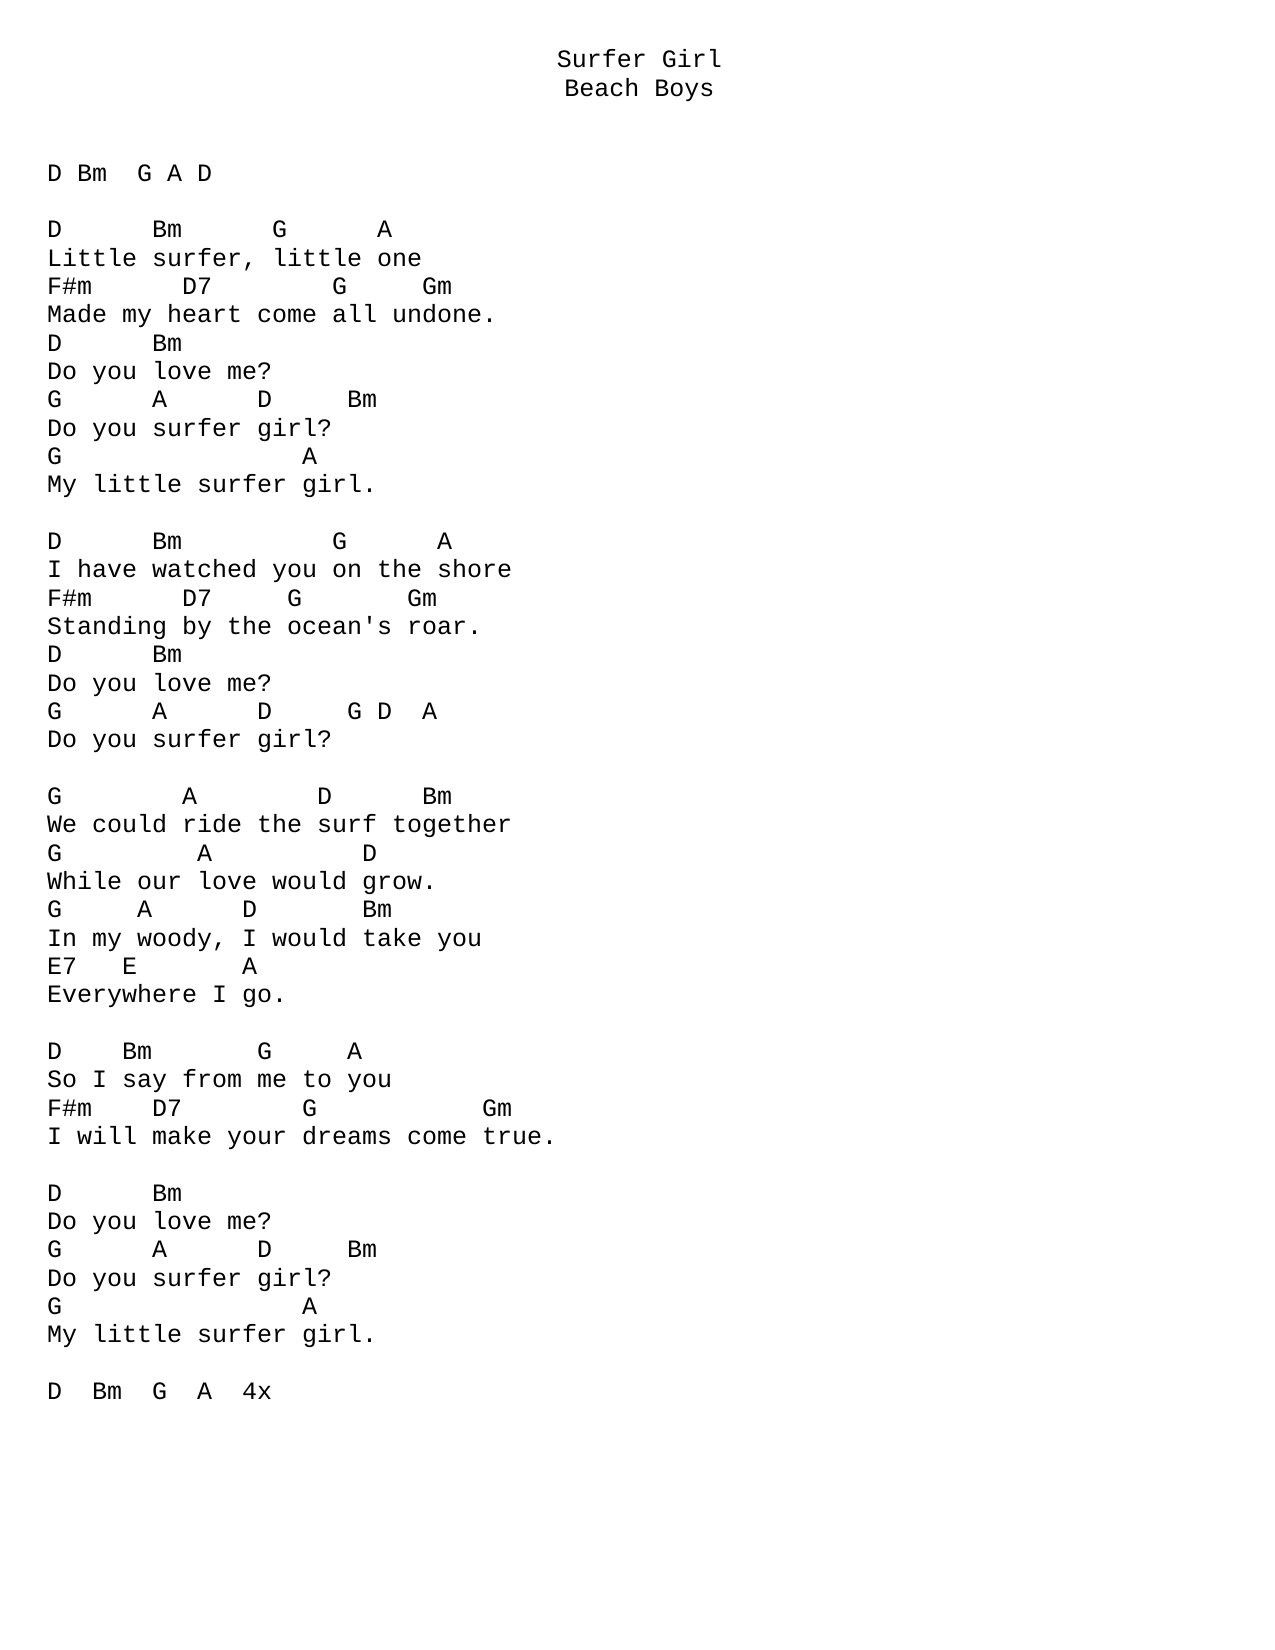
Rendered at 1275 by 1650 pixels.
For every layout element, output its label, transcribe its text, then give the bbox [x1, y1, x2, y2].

text D Bm G A 4x [47, 1379, 1231, 1407]
text G A D [47, 840, 1231, 869]
text Beach Boys [47, 75, 1231, 104]
text G A [47, 444, 1231, 472]
text I have watched you on the shore [47, 557, 1231, 585]
text Surfer Girl [47, 47, 1231, 75]
text D Bm [47, 330, 1231, 359]
text D Bm G A [47, 529, 1231, 557]
text G A D Bm [47, 387, 1231, 415]
text G A D G D A [47, 699, 1231, 727]
text D Bm G A D [47, 160, 1231, 189]
text E7 E A [47, 954, 1231, 982]
text So I say from me to you [47, 1067, 1231, 1095]
text D Bm G A [47, 1039, 1231, 1067]
text My little surfer girl. [47, 472, 1231, 500]
text Do you surfer girl? [47, 1265, 1231, 1294]
text D Bm [47, 642, 1231, 670]
text Made my heart come all undone. [47, 302, 1231, 330]
text D Bm G A [47, 217, 1231, 245]
text In my woody, I would take you [47, 925, 1231, 954]
text My little surfer girl. [47, 1322, 1231, 1350]
text Little surfer, little one [47, 245, 1231, 274]
text F#m D7 G Gm [47, 274, 1231, 302]
text F#m D7 G Gm [47, 585, 1231, 614]
text We could ride the surf together [47, 812, 1231, 840]
text While our love would grow. [47, 869, 1231, 897]
text Do you surfer girl? [47, 415, 1231, 444]
text G A D Bm [47, 1237, 1231, 1265]
text D Bm [47, 1180, 1231, 1209]
text G A D Bm [47, 784, 1231, 812]
text G A D Bm [47, 897, 1231, 925]
text Do you surfer girl? [47, 727, 1231, 755]
text G A [47, 1294, 1231, 1322]
text Do you love me? [47, 1209, 1231, 1237]
text Do you love me? [47, 359, 1231, 387]
text Everywhere I go. [47, 982, 1231, 1010]
text Do you love me? [47, 670, 1231, 699]
text I will make your dreams come true. [47, 1124, 1231, 1152]
text F#m D7 G Gm [47, 1095, 1231, 1124]
text Standing by the ocean's roar. [47, 614, 1231, 642]
